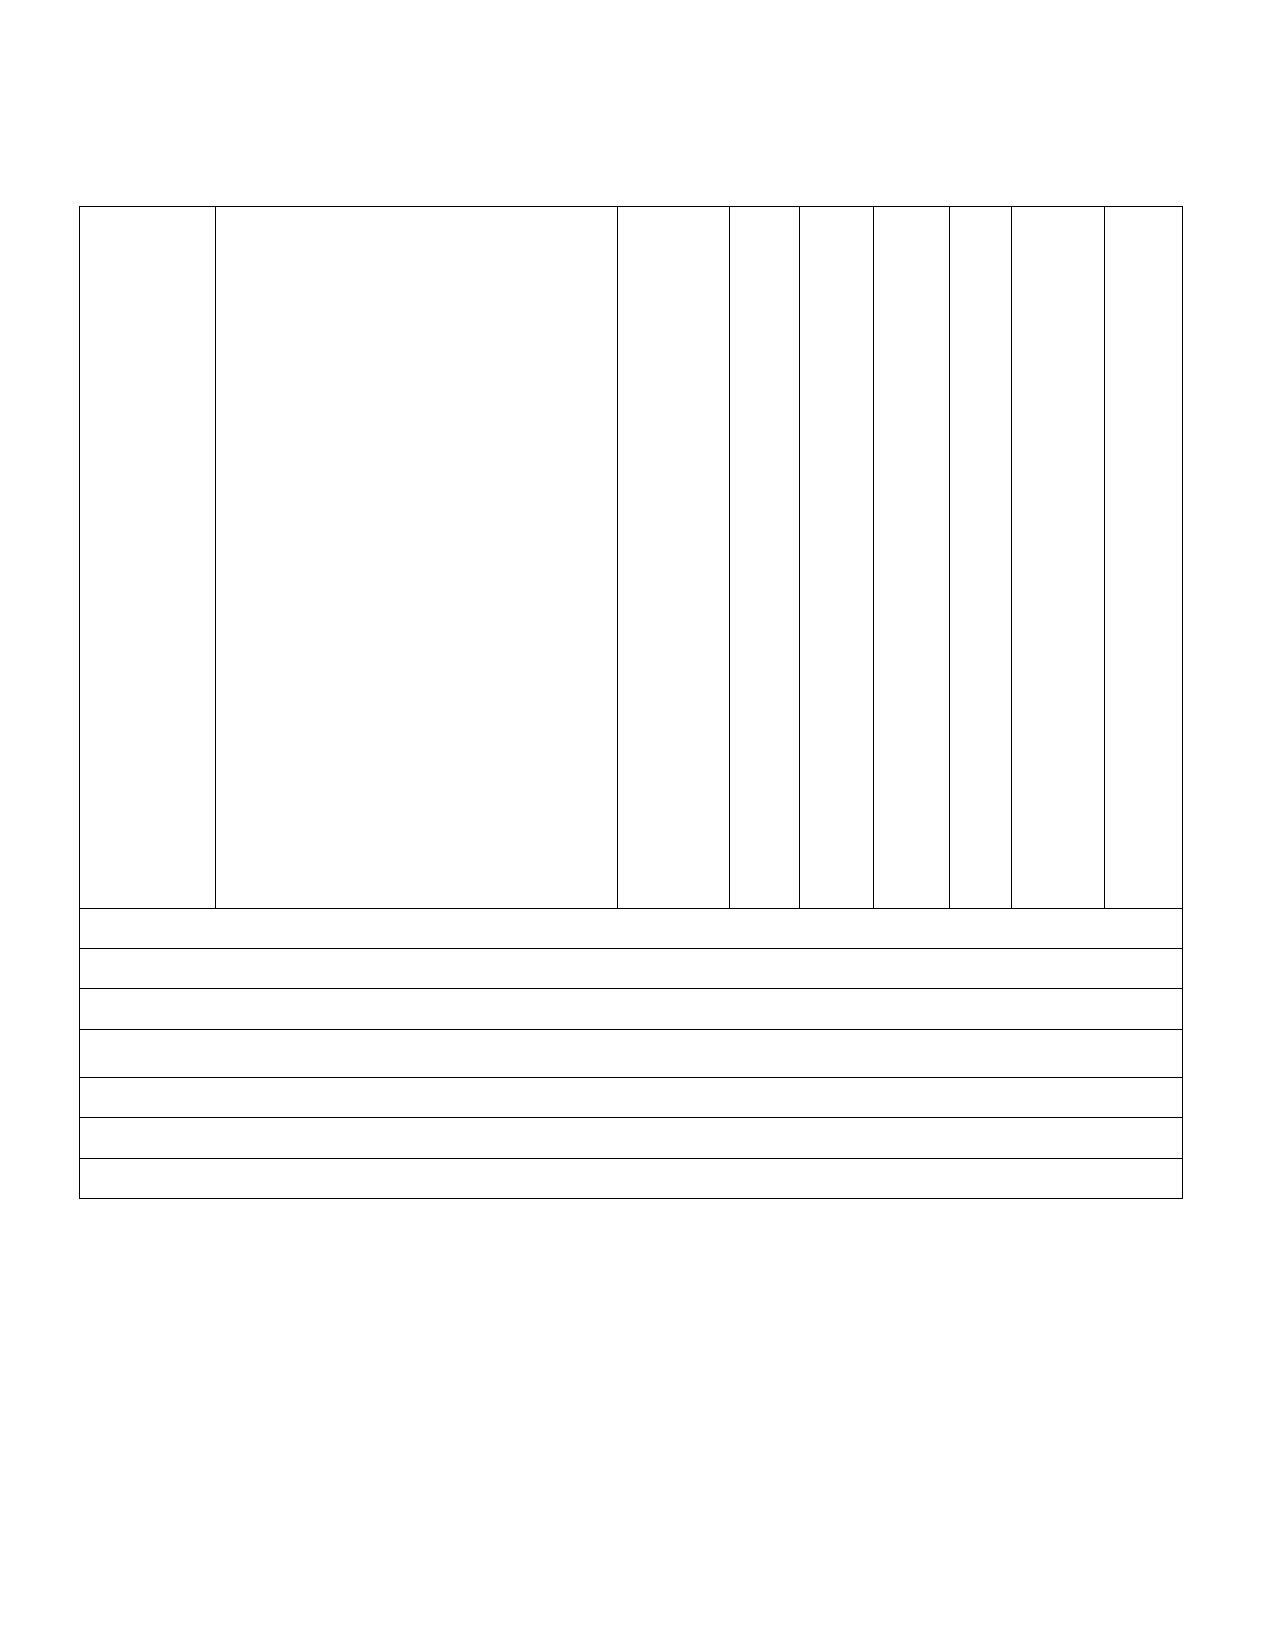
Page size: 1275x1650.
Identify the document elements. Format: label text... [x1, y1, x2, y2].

table_cell <'Color' if len((p.producto.name).split('Color'))>1 else 'B/N'> [1105, 207, 1182, 908]
table_cell <p.col * p.cm if p.col and p.cm else (Float((p.producto.name.split('x')[0]).split(' ')[-1])*Float(p.producto.name.split('x')[1]) if p.producto.category.name == 'Aviso Especial' else '')> [1012, 207, 1104, 908]
table_cell <p.descrip.split('TEXTO DEL AVISO:')[-1]> [216, 207, 617, 908]
table_cell <p.lin if p.lin else ''> [874, 207, 949, 908]
table_cell </for> [80, 1159, 1182, 1198]
table_cell </choose> [80, 1118, 1182, 1157]
table_cell <p.cm if p.cm else (p.producto.name.split('x')[1] if p.producto.category.name == 'Aviso Especial' else '')> [800, 207, 873, 908]
table_cell </otherwise> [80, 909, 1182, 948]
table_cell <p.unidad if p.unidad else ''> [950, 207, 1011, 908]
table_cell </otherwise> [80, 1078, 1182, 1117]
table_cell <p.ubicacion> <'Pag: '+p.nro_pag if p.nro_pag else ''> [618, 207, 729, 908]
table_cell <p.producto.name> [80, 207, 215, 908]
table_cell </choose> [80, 949, 1182, 988]
table_cell </when> [80, 989, 1182, 1029]
table_cell <p.col if p.col else ((p.producto.name.split('x')[0]).split(' ')[-1] if p.producto.category.name == 'Aviso Especial' else '')> [730, 207, 799, 908]
table_cell <otherwise test=""> [80, 1030, 1182, 1077]
